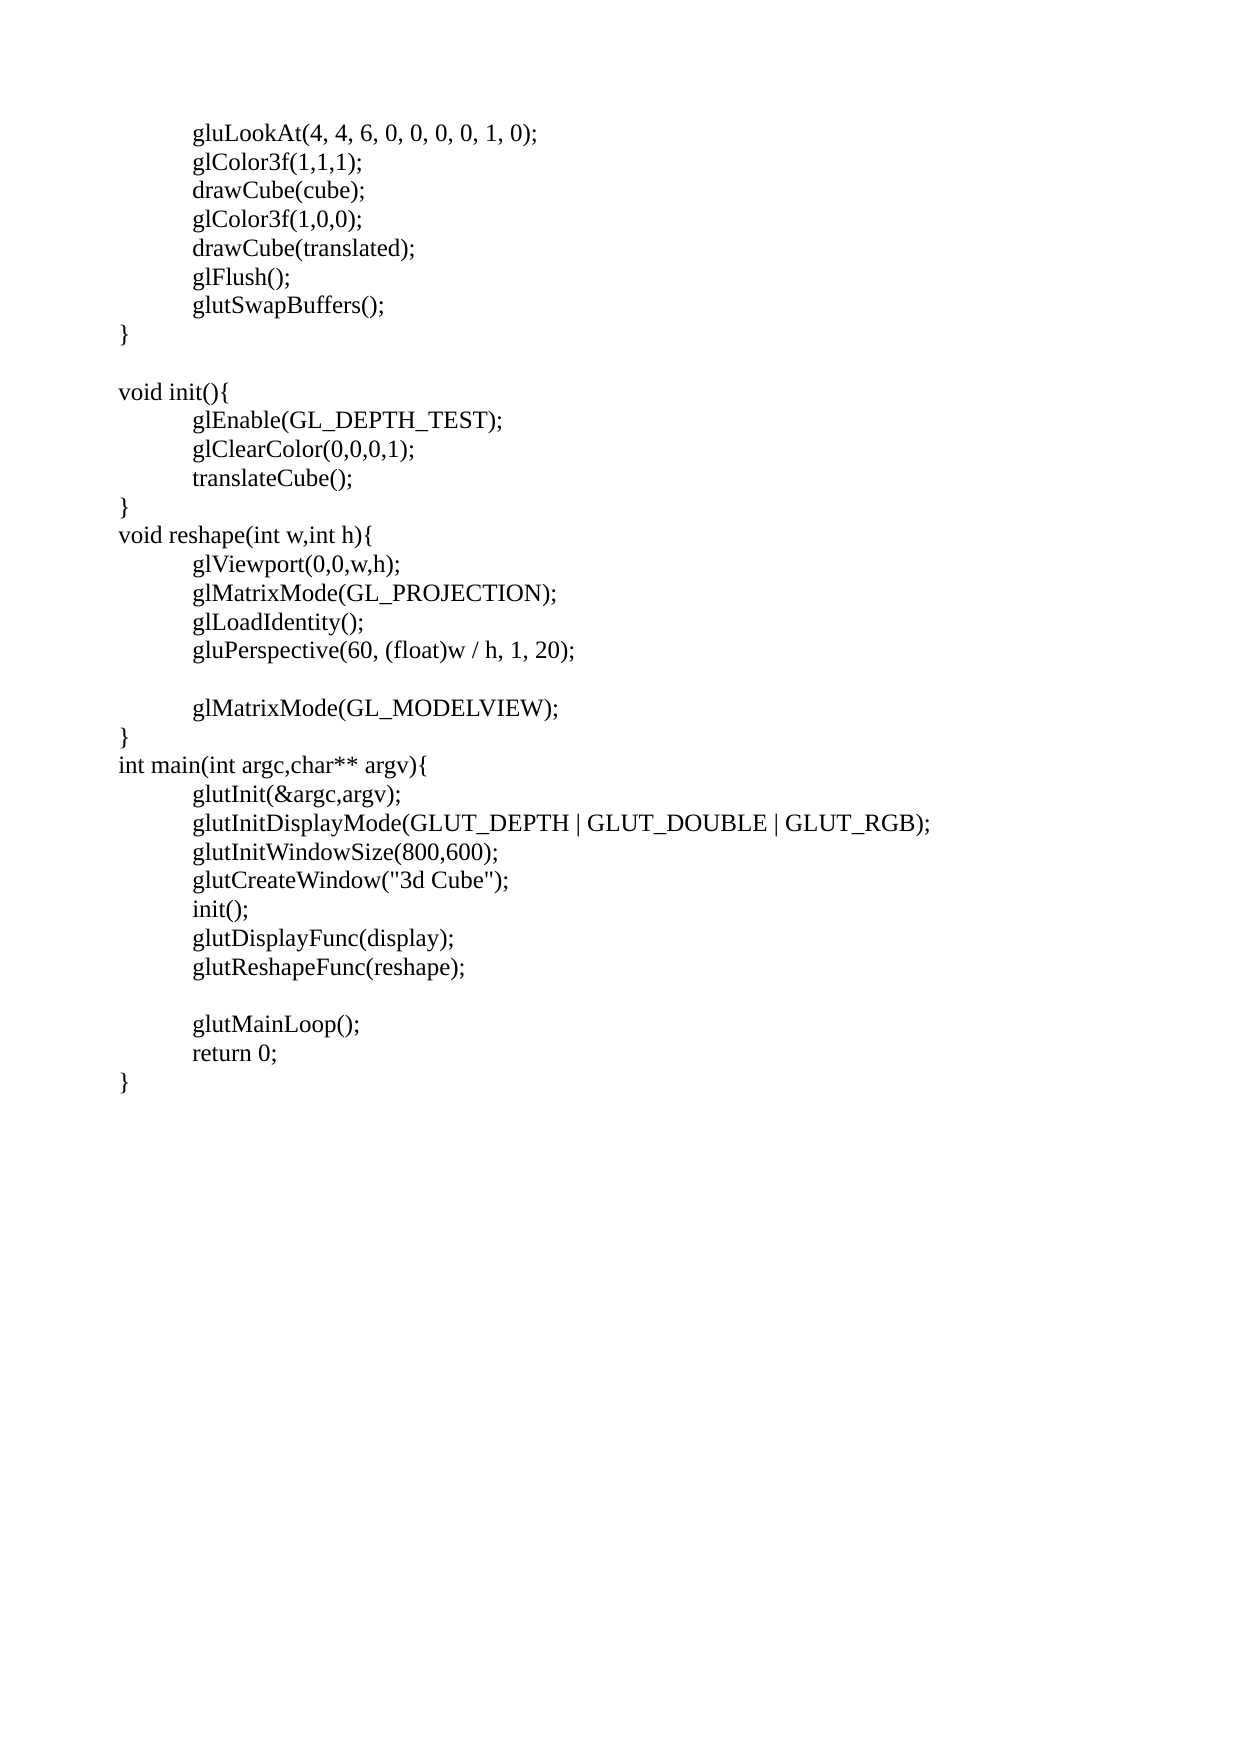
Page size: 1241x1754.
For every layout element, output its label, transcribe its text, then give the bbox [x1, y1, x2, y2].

text glutCreateWindow("3d Cube"); [118, 866, 1122, 894]
text } [118, 722, 1122, 751]
text glutInit(&argc,argv); [118, 779, 1122, 808]
text } [118, 492, 1122, 521]
text glColor3f(1,1,1); [118, 147, 1122, 176]
text void reshape(int w,int h){ [118, 521, 1122, 549]
text glutReshapeFunc(reshape); [118, 952, 1122, 981]
text } [118, 319, 1122, 348]
text gluLookAt(4, 4, 6, 0, 0, 0, 0, 1, 0); [118, 118, 1122, 147]
text gluPerspective(60, (float)w / h, 1, 20); [118, 636, 1122, 664]
text glEnable(GL_DEPTH_TEST); [118, 406, 1122, 434]
text glutInitDisplayMode(GLUT_DEPTH | GLUT_DOUBLE | GLUT_RGB); [118, 808, 1122, 837]
text glLoadIdentity(); [118, 607, 1122, 636]
text glutDisplayFunc(display); [118, 923, 1122, 952]
text drawCube(translated); [118, 233, 1122, 262]
text return 0; [118, 1038, 1122, 1067]
text glMatrixMode(GL_PROJECTION); [118, 578, 1122, 607]
text translateCube(); [118, 463, 1122, 492]
text glutInitWindowSize(800,600); [118, 837, 1122, 866]
text glMatrixMode(GL_MODELVIEW); [118, 693, 1122, 722]
text glColor3f(1,0,0); [118, 204, 1122, 233]
text glutMainLoop(); [118, 1009, 1122, 1038]
text void init(){ [118, 377, 1122, 406]
text glFlush(); [118, 262, 1122, 291]
text glutSwapBuffers(); [118, 291, 1122, 319]
text glClearColor(0,0,0,1); [118, 434, 1122, 463]
text } [118, 1067, 1122, 1096]
text int main(int argc,char** argv){ [118, 751, 1122, 779]
text glViewport(0,0,w,h); [118, 549, 1122, 578]
text drawCube(cube); [118, 176, 1122, 204]
text init(); [118, 894, 1122, 923]
